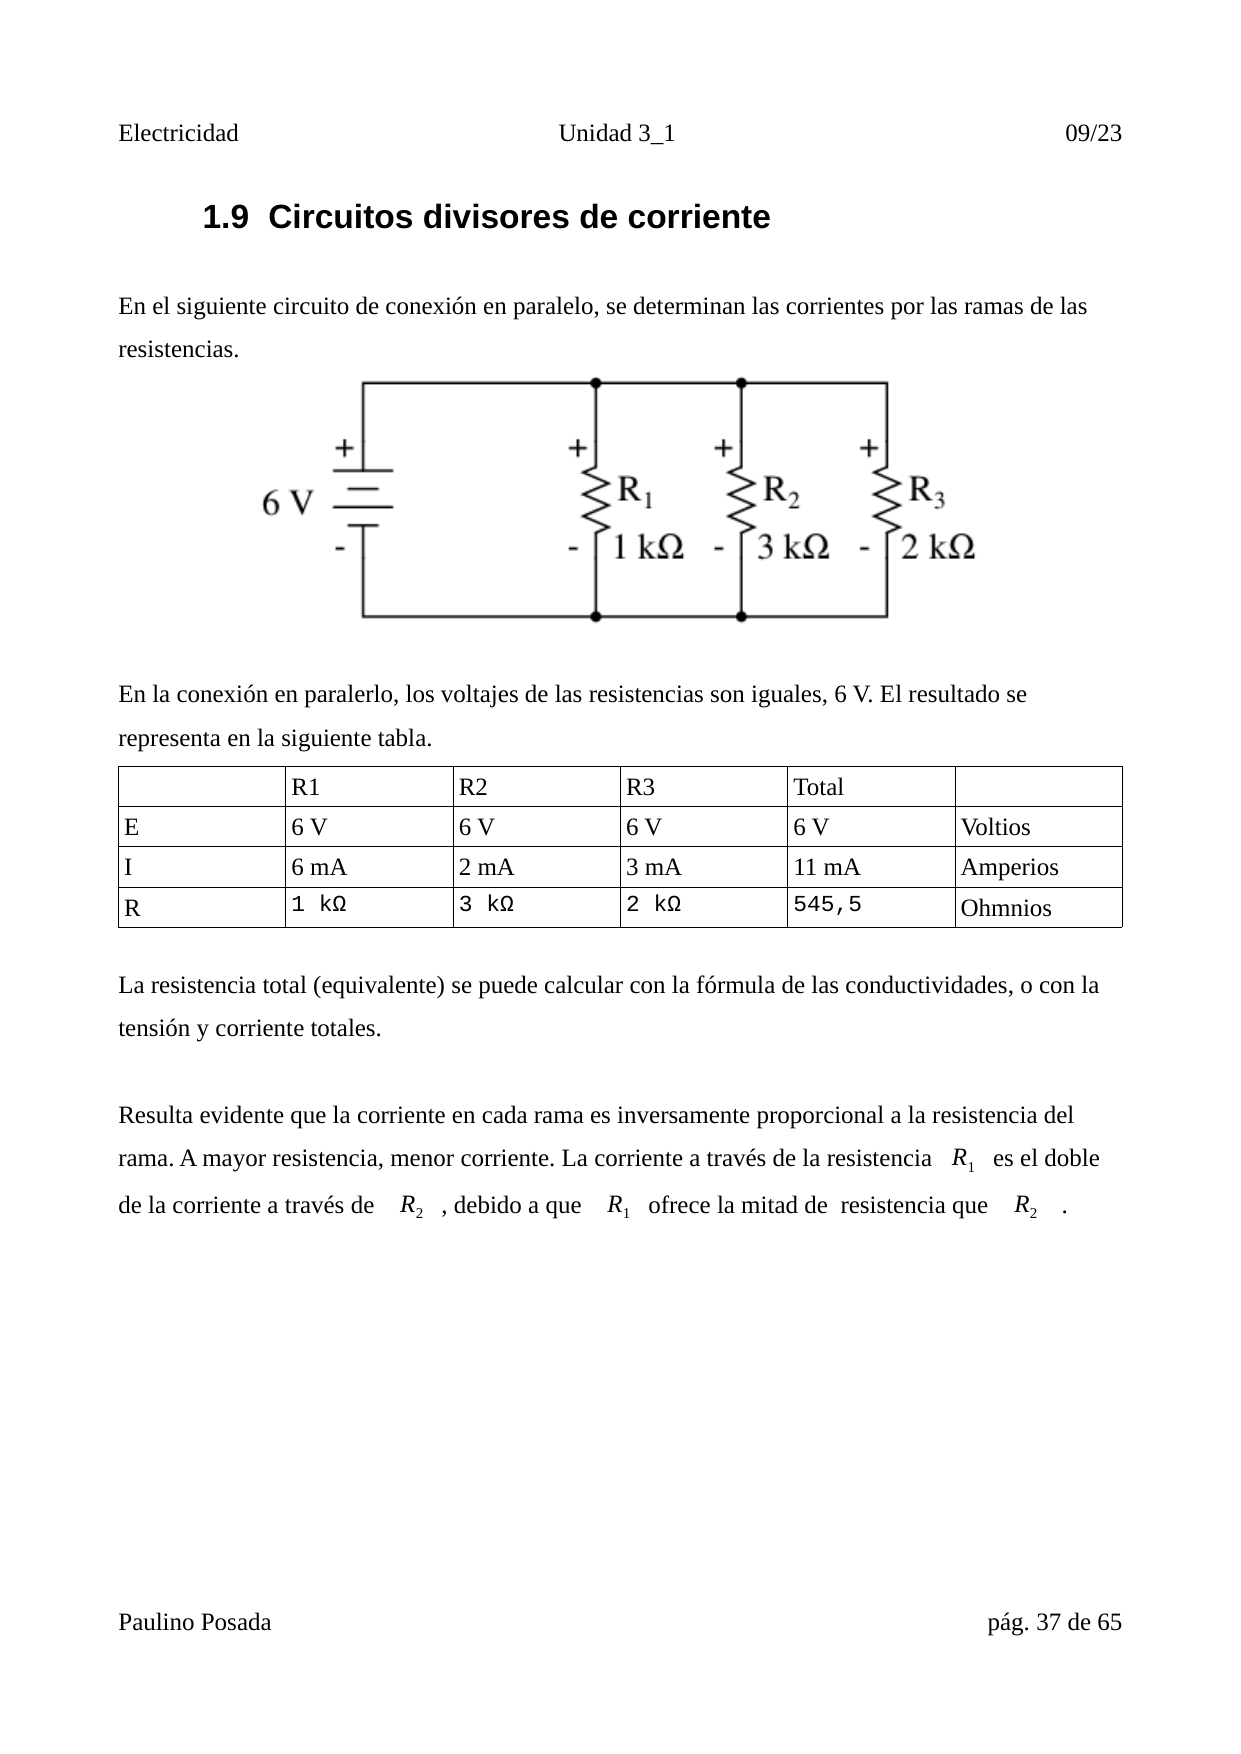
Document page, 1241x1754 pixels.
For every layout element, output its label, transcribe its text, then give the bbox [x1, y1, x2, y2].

table_header R3 [621, 767, 787, 806]
text En la conexión en paralerlo, los voltajes de las resistencias son iguales, 6 V. El resultado se representa en la siguiente tabla. [118, 679, 1122, 751]
table_header [119, 767, 285, 806]
table_cell Ohmnios [956, 888, 1122, 927]
table_header Total [788, 767, 955, 806]
table_cell E [119, 807, 285, 846]
table_cell 1 kΩ [286, 888, 453, 927]
table_cell 6 V [286, 807, 453, 846]
text La resistencia total (equivalente) se puede calcular con la fórmula de las conductividades, o con la tensión y corriente totales. [118, 970, 1122, 1042]
table_cell 11 mA [788, 847, 955, 887]
table_cell 2 mA [454, 847, 620, 887]
table_cell 545,5 [788, 888, 955, 927]
picture [246, 361, 995, 639]
table_cell 6 V [788, 807, 955, 846]
table_header R2 [454, 767, 620, 806]
table_header [956, 767, 1122, 806]
table_cell R [119, 888, 285, 927]
text Resulta evidente que la corriente en cada rama es inversamente proporcional a la resistencia del rama. A mayor resistencia, menor corriente. La corriente a través de la resistenciaes el doble de la corriente a través de , debido a que ofrece la mitad de resistencia que . [118, 1100, 1122, 1222]
table_cell 2 kΩ [621, 888, 787, 927]
text En el siguiente circuito de conexión en paralelo, se determinan las corrientes por las ramas de las resistencias. [118, 291, 1122, 363]
table_cell 3 kΩ [454, 888, 620, 927]
table_cell Voltios [956, 807, 1122, 846]
table_cell 3 mA [621, 847, 787, 887]
table_header R1 [286, 767, 453, 806]
table_cell 6 V [454, 807, 620, 846]
subtitle Circuitos divisores de corriente [193, 197, 1122, 236]
table_cell 6 V [621, 807, 787, 846]
table_cell I [119, 847, 285, 887]
table_cell Amperios [956, 847, 1122, 887]
table_cell 6 mA [286, 847, 453, 887]
